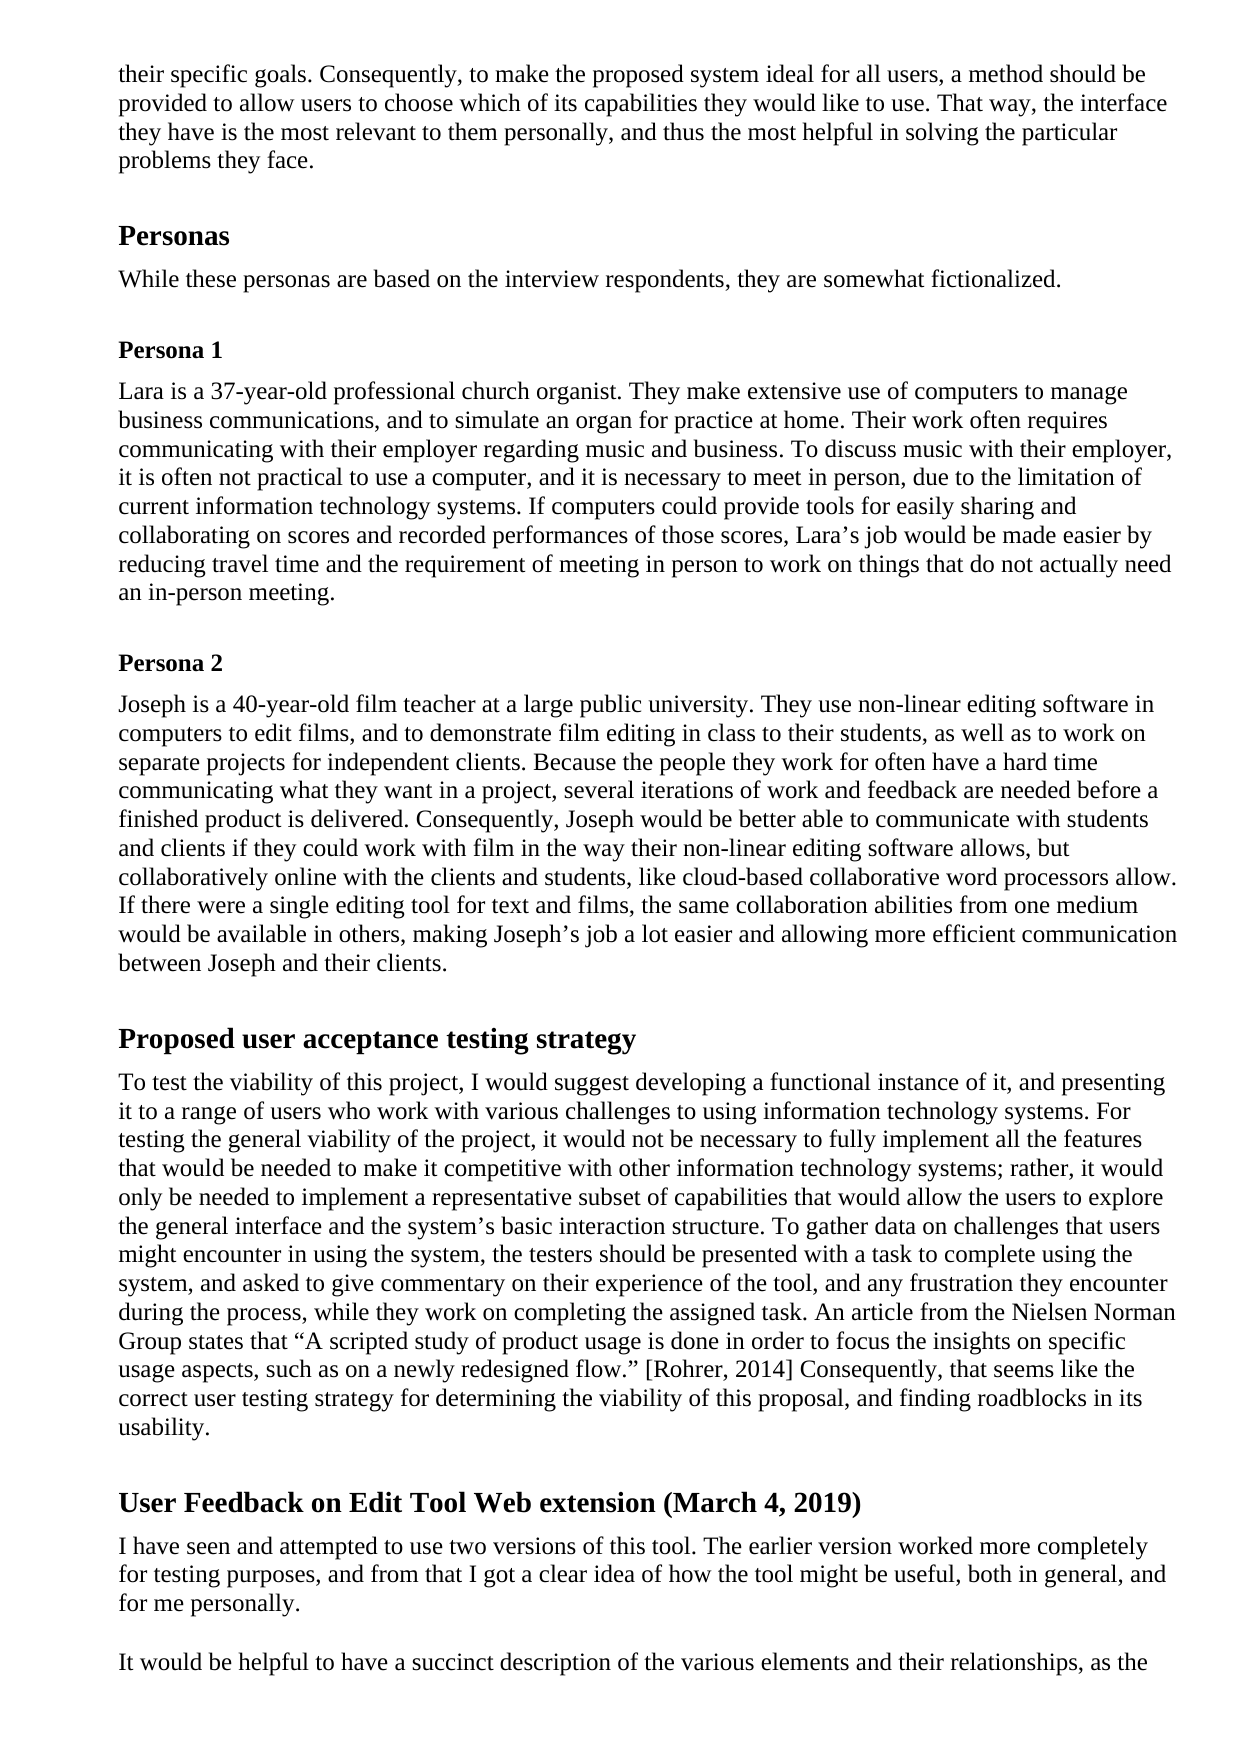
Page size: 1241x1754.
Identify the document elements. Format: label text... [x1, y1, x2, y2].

text It would be helpful to have a succinct description of the various elements and their relationships, as the [118, 1647, 1181, 1675]
subtitle Persona 1 [118, 335, 1181, 364]
subtitle User Feedback on Edit Tool Web extension (March 4, 2019) [118, 1485, 1181, 1518]
text To test the viability of this project, I would suggest developing a functional instance of it, and presenting it to a range of users who work with various challenges to using information technology systems. For testing the general viability of the project, it would not be necessary to fully implement all the features that would be needed to make it competitive with other information technology systems; rather, it would only be needed to implement a representative subset of capabilities that would allow the users to explore the general interface and the system’s basic interaction structure. To gather data on challenges that users might encounter in using the system, the testers should be presented with a task to complete using the system, and asked to give commentary on their experience of the tool, and any frustration they encounter during the process, while they work on completing the assigned task. An article from the Nielsen Norman Group states that “A scripted study of product usage is done in order to focus the insights on specific usage aspects, such as on a newly redesigned flow.” [Rohrer, 2014] Consequently, that seems like the correct user testing strategy for determining the viability of this proposal, and finding roadblocks in its usability. [118, 1067, 1181, 1441]
subtitle Personas [118, 218, 1181, 252]
text I have seen and attempted to use two versions of this tool. The earlier version worked more completely for testing purposes, and from that I got a clear idea of how the tool might be useful, both in general, and for me personally. [118, 1531, 1181, 1617]
text their specific goals. Consequently, to make the proposed system ideal for all users, a method should be provided to allow users to choose which of its capabilities they would like to use. That way, the interface they have is the most relevant to them personally, and thus the most helpful in solving the particular problems they face. [118, 59, 1181, 174]
text Joseph is a 40-year-old film teacher at a large public university. They use non-linear editing software in computers to edit films, and to demonstrate film editing in class to their students, as well as to work on separate projects for independent clients. Because the people they work for often have a hard time communicating what they want in a project, several iterations of work and feedback are needed before a finished product is delivered. Consequently, Joseph would be better able to communicate with students and clients if they could work with film in the way their non-linear editing software allows, but collaboratively online with the clients and students, like cloud-based collaborative word processors allow. If there were a single editing tool for text and films, the same collaboration abilities from one medium would be available in others, making Joseph’s job a lot easier and allowing more efficient communication between Joseph and their clients. [118, 689, 1181, 977]
text Lara is a 37-year-old professional church organist. They make extensive use of computers to manage business communications, and to simulate an organ for practice at home. Their work often requires communicating with their employer regarding music and business. To discuss music with their employer, it is often not practical to use a computer, and it is necessary to meet in person, due to the limitation of current information technology systems. If computers could provide tools for easily sharing and collaborating on scores and recorded performances of those scores, Lara’s job would be made easier by reducing travel time and the requirement of meeting in person to work on things that do not actually need an in-person meeting. [118, 376, 1181, 606]
text While these personas are based on the interview respondents, they are somewhat fictionalized. [118, 264, 1181, 293]
subtitle Persona 2 [118, 648, 1181, 677]
subtitle Proposed user acceptance testing strategy [118, 1021, 1181, 1054]
